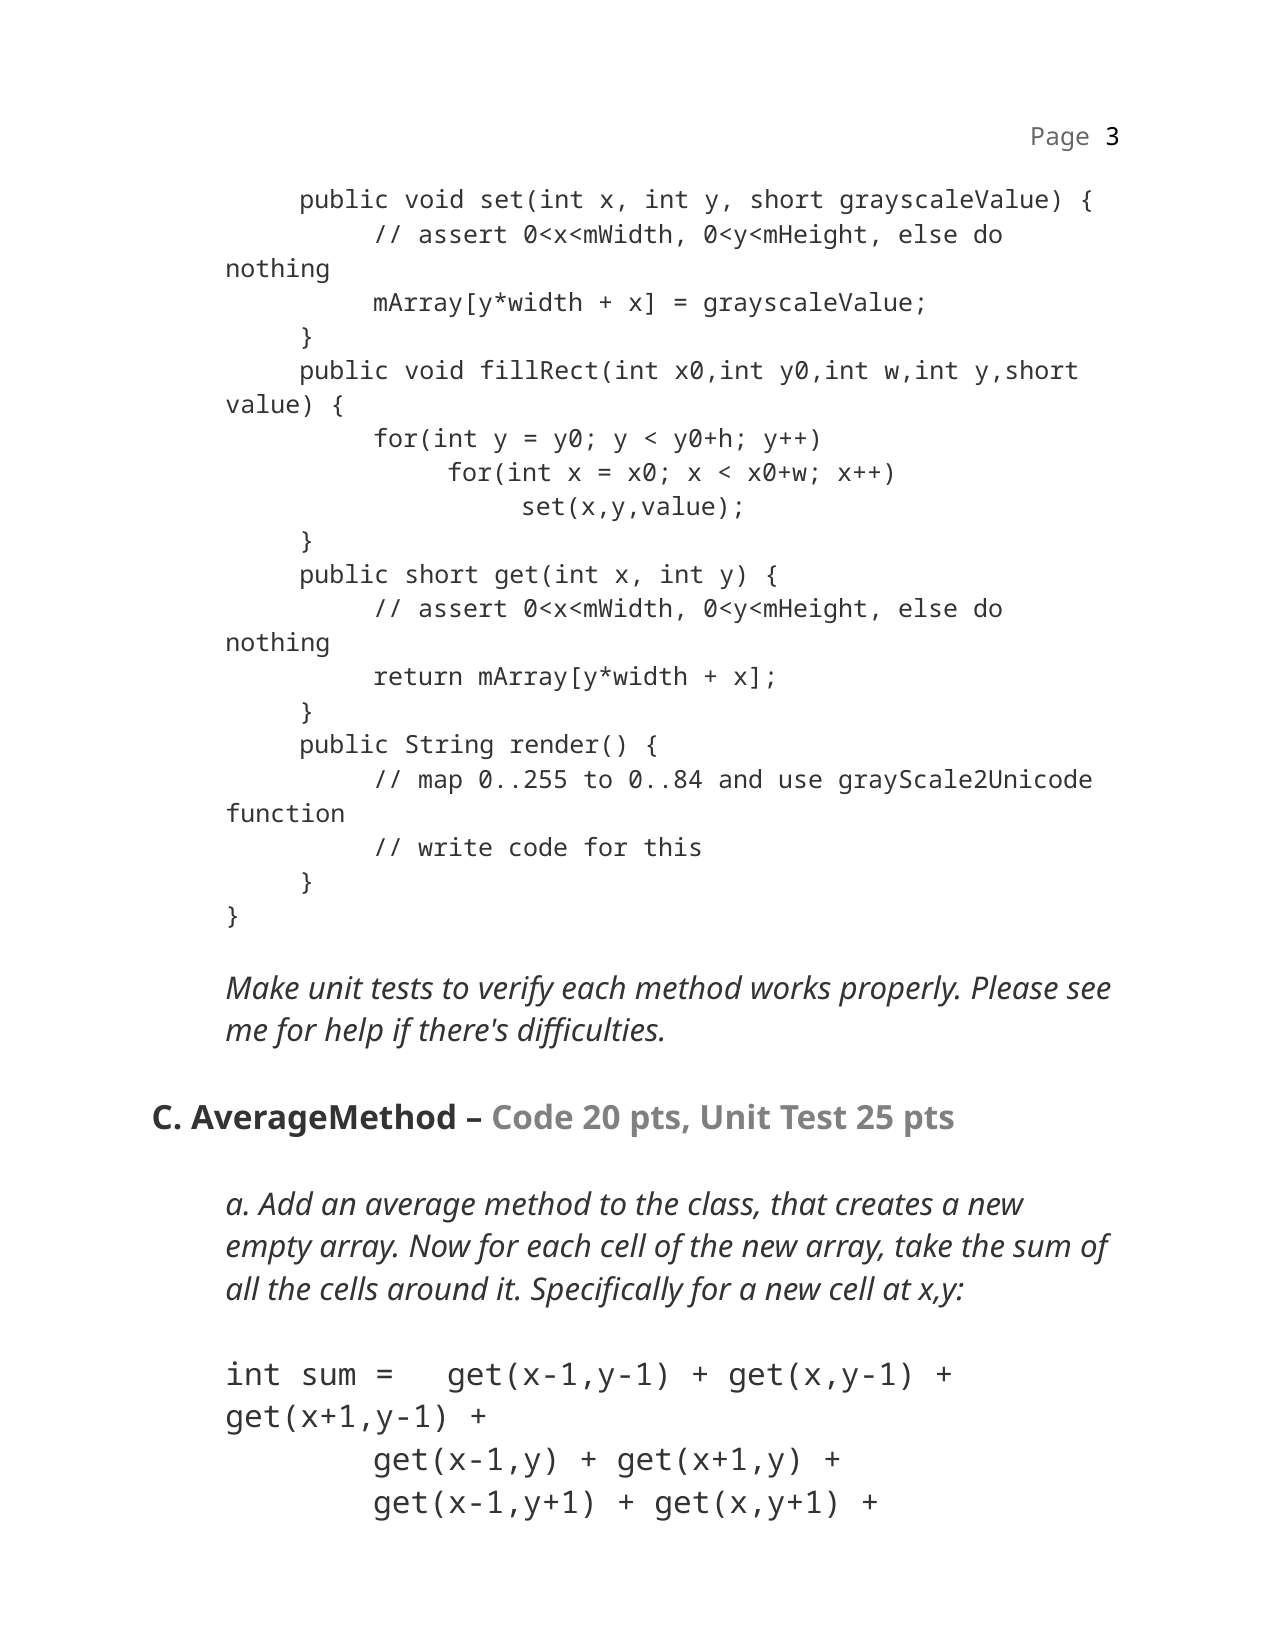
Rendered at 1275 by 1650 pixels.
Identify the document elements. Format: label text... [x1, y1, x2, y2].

text a. Add an average method to the class, that creates a new empty array. Now for each cell of the new array, take the sum of all the cells around it. Specifically for a new cell at x,y: [225, 1181, 1119, 1309]
text public short get(int x, int y) { [225, 557, 1119, 591]
text Make unit tests to verify each method works properly. Please see me for help if there's difficulties. [225, 966, 1119, 1051]
text // map 0..255 to 0..84 and use grayScale2Unicode function [225, 761, 1119, 829]
text public void set(int x, int y, short grayscaleValue) { [225, 182, 1119, 216]
text } [225, 897, 1119, 932]
text for(int y = y0; y < y0+h; y++) [225, 421, 1119, 455]
text int sum = get(x-1,y-1) + get(x,y-1) + get(x+1,y-1) + [225, 1352, 1119, 1437]
text get(x-1,y+1) + get(x,y+1) + [225, 1480, 1119, 1522]
text // write code for this [225, 829, 1119, 863]
text get(x-1,y) + get(x+1,y) + [225, 1437, 1119, 1480]
text } [225, 523, 1119, 557]
text // assert 0<x<mWidth, 0<y<mHeight, else do nothing [225, 591, 1119, 659]
text for(int x = x0; x < x0+w; x++) [225, 455, 1119, 489]
text C. AverageMethod – Code 20 pts, Unit Test 25 pts [151, 1093, 1119, 1139]
text // assert 0<x<mWidth, 0<y<mHeight, else do nothing [225, 216, 1119, 284]
text } [225, 318, 1119, 352]
text } [225, 693, 1119, 727]
text mArray[y*width + x] = grayscaleValue; [225, 284, 1119, 318]
text public String render() { [225, 727, 1119, 761]
text set(x,y,value); [225, 489, 1119, 523]
text } [225, 863, 1119, 897]
text public void fillRect(int x0,int y0,int w,int y,short value) { [225, 352, 1119, 421]
text return mArray[y*width + x]; [225, 659, 1119, 693]
